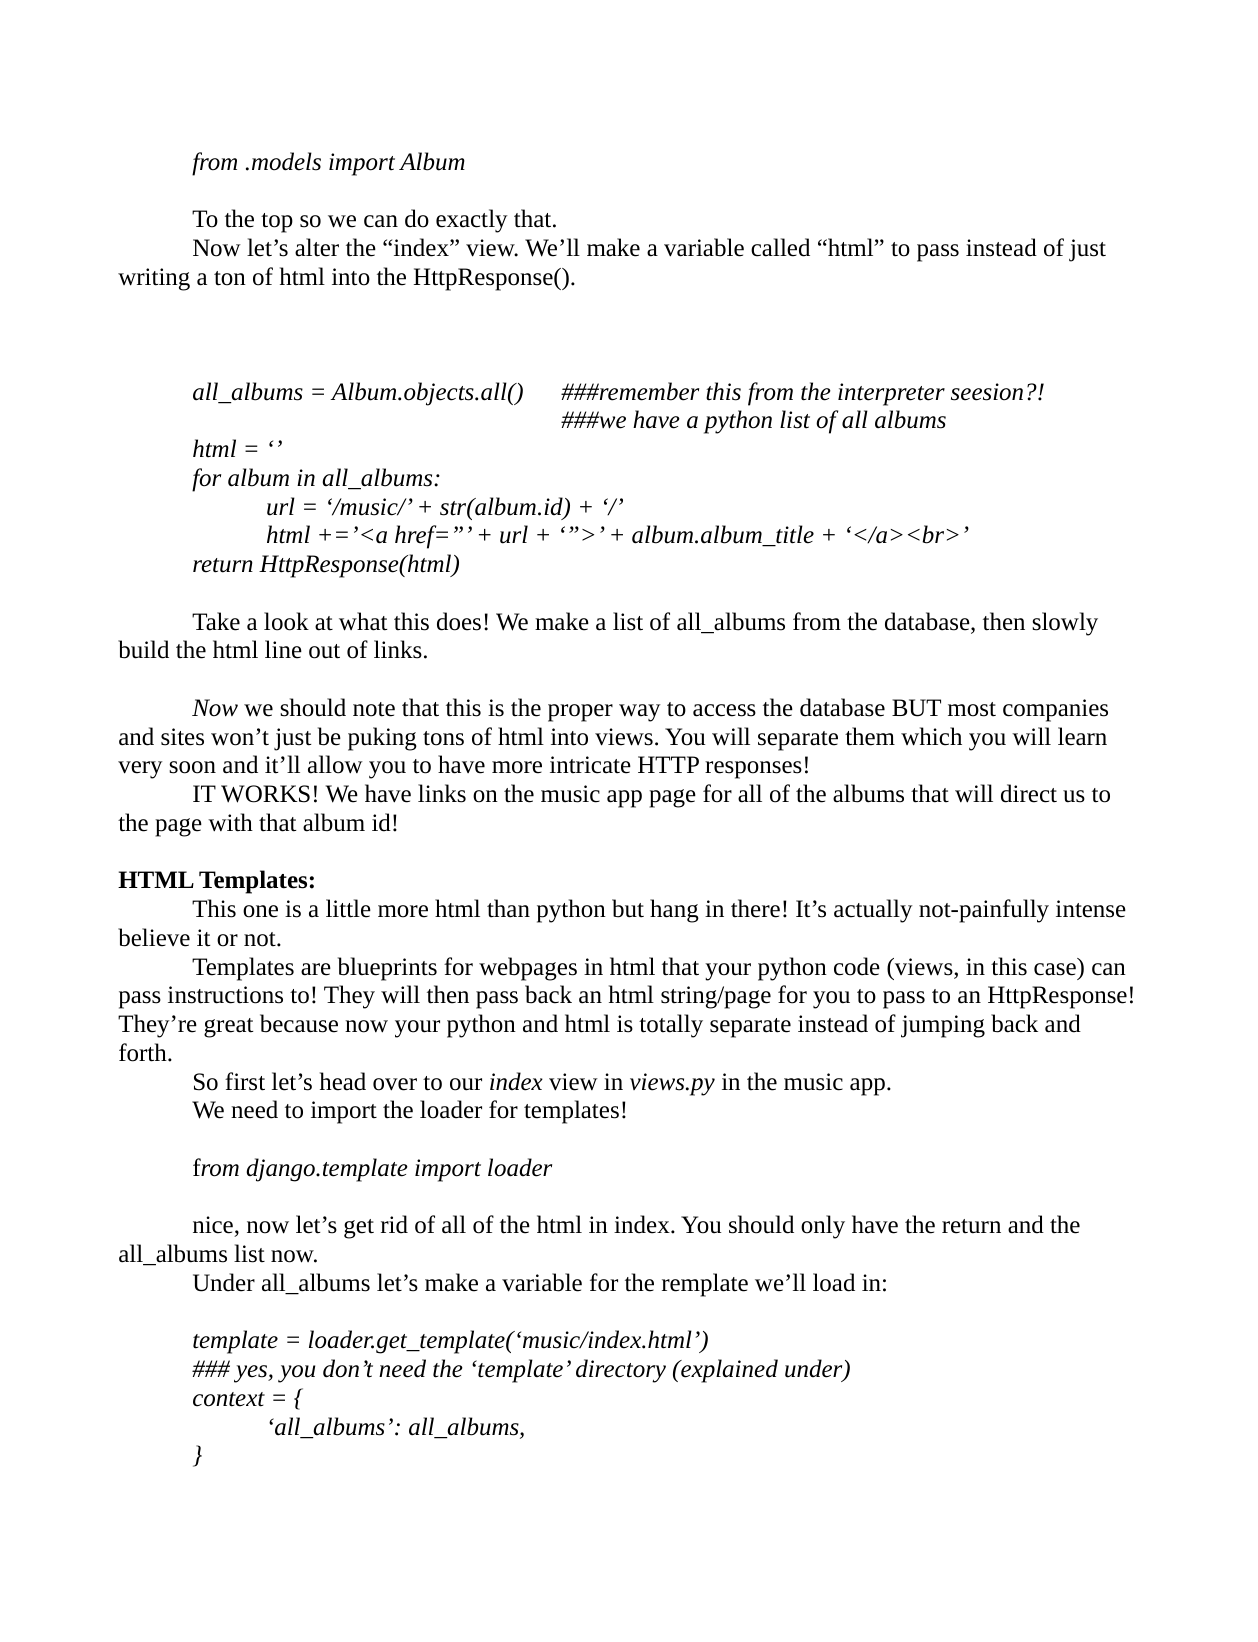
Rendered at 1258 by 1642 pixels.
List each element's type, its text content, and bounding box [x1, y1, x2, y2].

text from django.template import loader [118, 1153, 1140, 1182]
text Templates are blueprints for webpages in html that your python code (views, in this case) can pass instructions to! They will then pass back an html string/page for you to pass to an HttpResponse! They’re great because now your python and html is totally separate instead of jumping back and forth. [118, 952, 1140, 1067]
text url = ‘/music/’ + str(album.id) + ‘/’ [118, 492, 1140, 521]
text Now we should note that this is the proper way to access the database BUT most companies and sites won’t just be puking tons of html into views. You will separate them which you will learn very soon and it’ll allow you to have more intricate HTTP responses! [118, 693, 1140, 779]
text from .models import Album [118, 147, 1140, 176]
text return HttpResponse(html) [118, 549, 1140, 578]
text nice, now let’s get rid of all of the html in index. You should only have the return and the all_albums list now. [118, 1211, 1140, 1268]
text html +=’<a href=”’ + url + ‘”>’ + album.album_title + ‘</a><br>’ [118, 521, 1140, 549]
text Now let’s alter the “index” view. We’ll make a variable called “html” to pass instead of just writing a ton of html into the HttpResponse(). [118, 233, 1140, 291]
text To the top so we can do exactly that. [118, 204, 1140, 233]
text Take a look at what this does! We make a list of all_albums from the database, then slowly build the html line out of links. [118, 607, 1140, 664]
text Under all_albums let’s make a variable for the remplate we’ll load in: [118, 1268, 1140, 1297]
text template = loader.get_template(‘music/index.html’) [118, 1326, 1140, 1354]
text This one is a little more html than python but hang in there! It’s actually not-painfully intense believe it or not. [118, 894, 1140, 952]
text IT WORKS! We have links on the music app page for all of the albums that will direct us to the page with that album id! [118, 779, 1140, 837]
text ### yes, you don’t need the ‘template’ directory (explained under) [118, 1354, 1140, 1383]
text ###we have a python list of all albums [118, 406, 1140, 434]
text HTML Templates: [118, 866, 1140, 894]
text for album in all_albums: [118, 463, 1140, 492]
text html = ‘’ [118, 434, 1140, 463]
text } [118, 1441, 1140, 1469]
text So first let’s head over to our index view in views.py in the music app. [118, 1067, 1140, 1096]
text context = { [118, 1383, 1140, 1412]
text ‘all_albums’: all_albums, [118, 1412, 1140, 1441]
text all_albums = Album.objects.all() ###remember this from the interpreter seesion?! [118, 377, 1140, 406]
text We need to import the loader for templates! [118, 1096, 1140, 1124]
